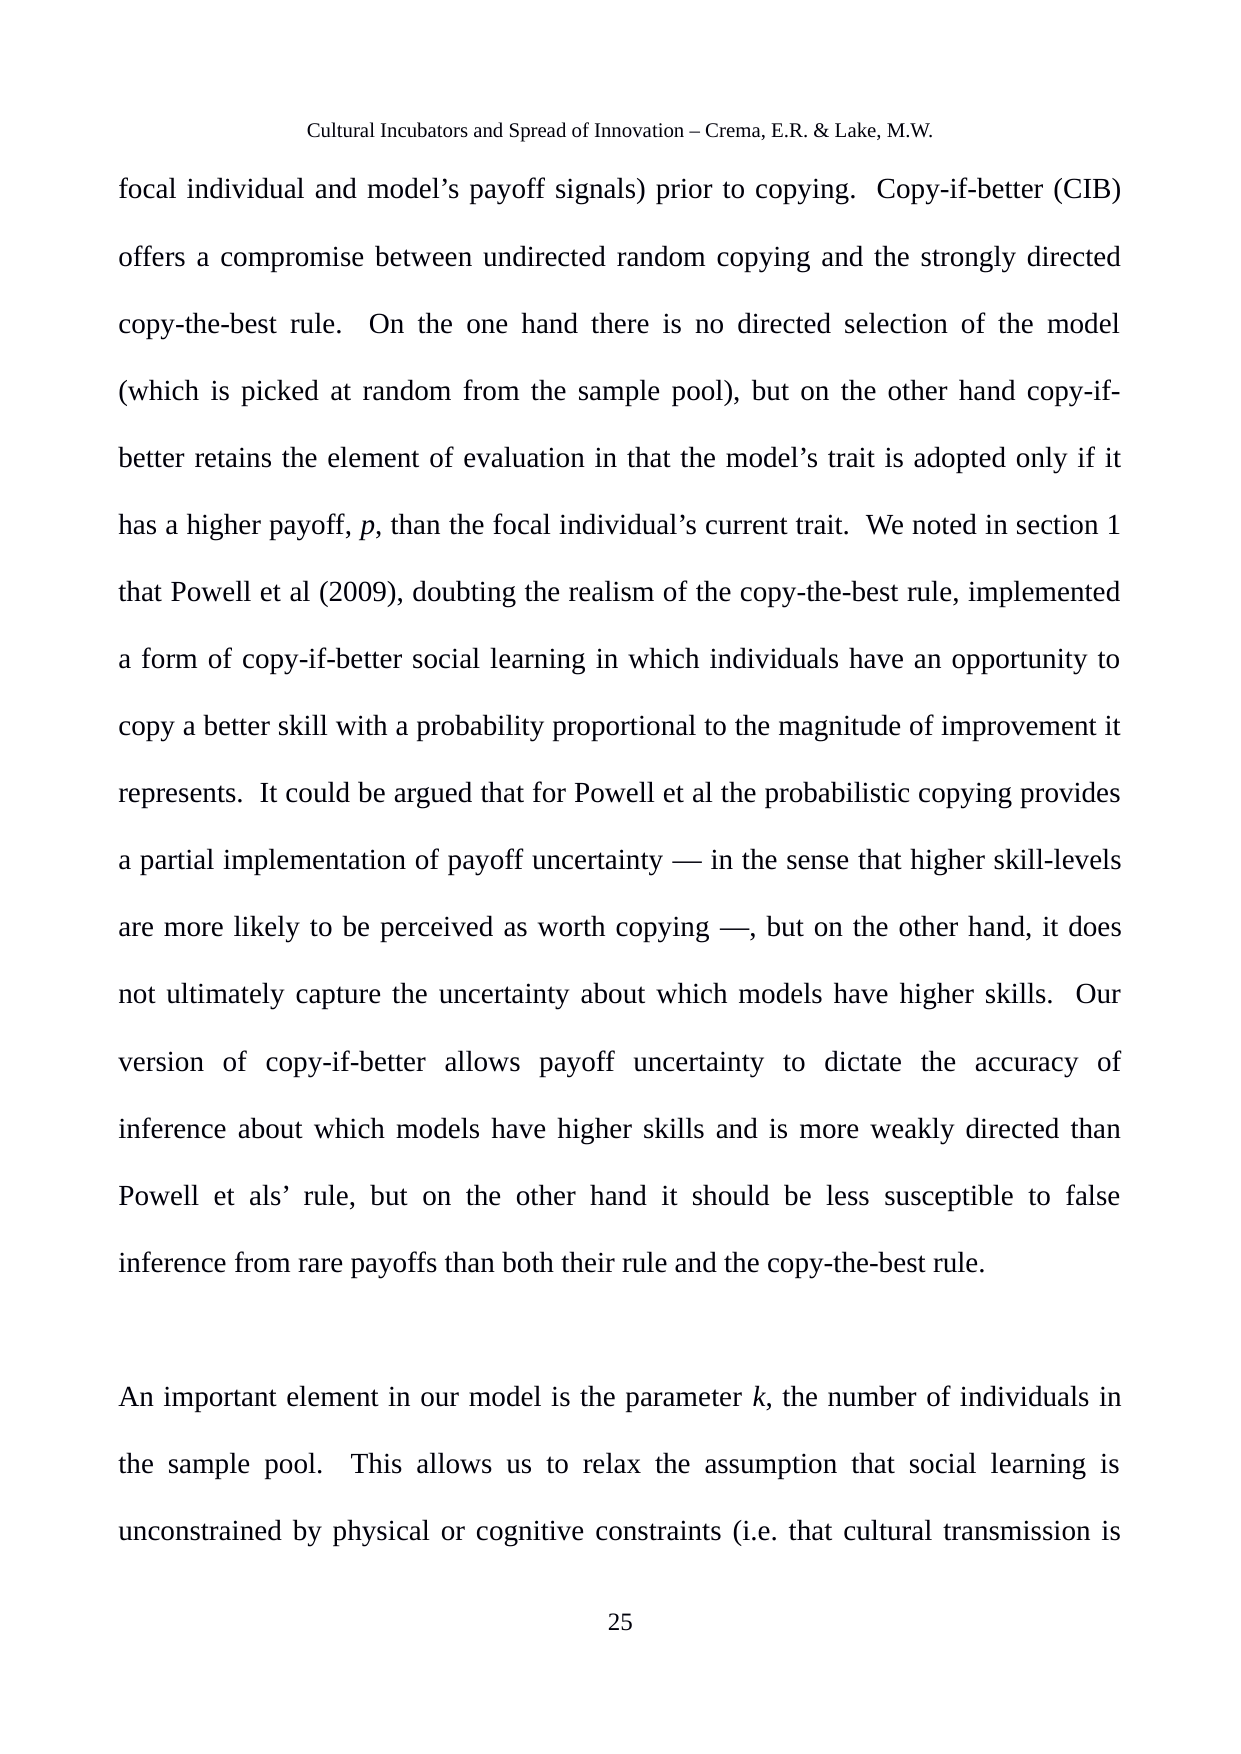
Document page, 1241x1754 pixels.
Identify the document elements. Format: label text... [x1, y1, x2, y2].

text focal individual and model’s payoff signals) prior to copying. Copy-if-better (CIB) offers a compromise between undirected random copying and the strongly directed copy-the-best rule. On the one hand there is no directed selection of the model (which is picked at random from the sample pool), but on the other hand copy-if-better retains the element of evaluation in that the model’s trait is adopted only if it has a higher payoff, p, than the focal individual’s current trait. We noted in section 1 that Powell et al (2009), doubting the realism of the copy-the-best rule, implemented a form of copy-if-better social learning in which individuals have an opportunity to copy a better skill with a probability proportional to the magnitude of improvement it represents. It could be argued that for Powell et al the probabilistic copying provides a partial implementation of payoff uncertainty — in the sense that higher skill-levels are more likely to be perceived as worth copying —, but on the other hand, it does not ultimately capture the uncertainty about which models have higher skills. Our version of copy-if-better allows payoff uncertainty to dictate the accuracy of inference about which models have higher skills and is more weakly directed than Powell et als’ rule, but on the other hand it should be less susceptible to false inference from rare payoffs than both their rule and the copy-the-best rule. [118, 172, 1122, 1278]
text An important element in our model is the parameter k, the number of individuals in the sample pool. This allows us to relax the assumption that social learning is unconstrained by physical or cognitive constraints (i.e. that cultural transmission is [118, 1379, 1122, 1547]
